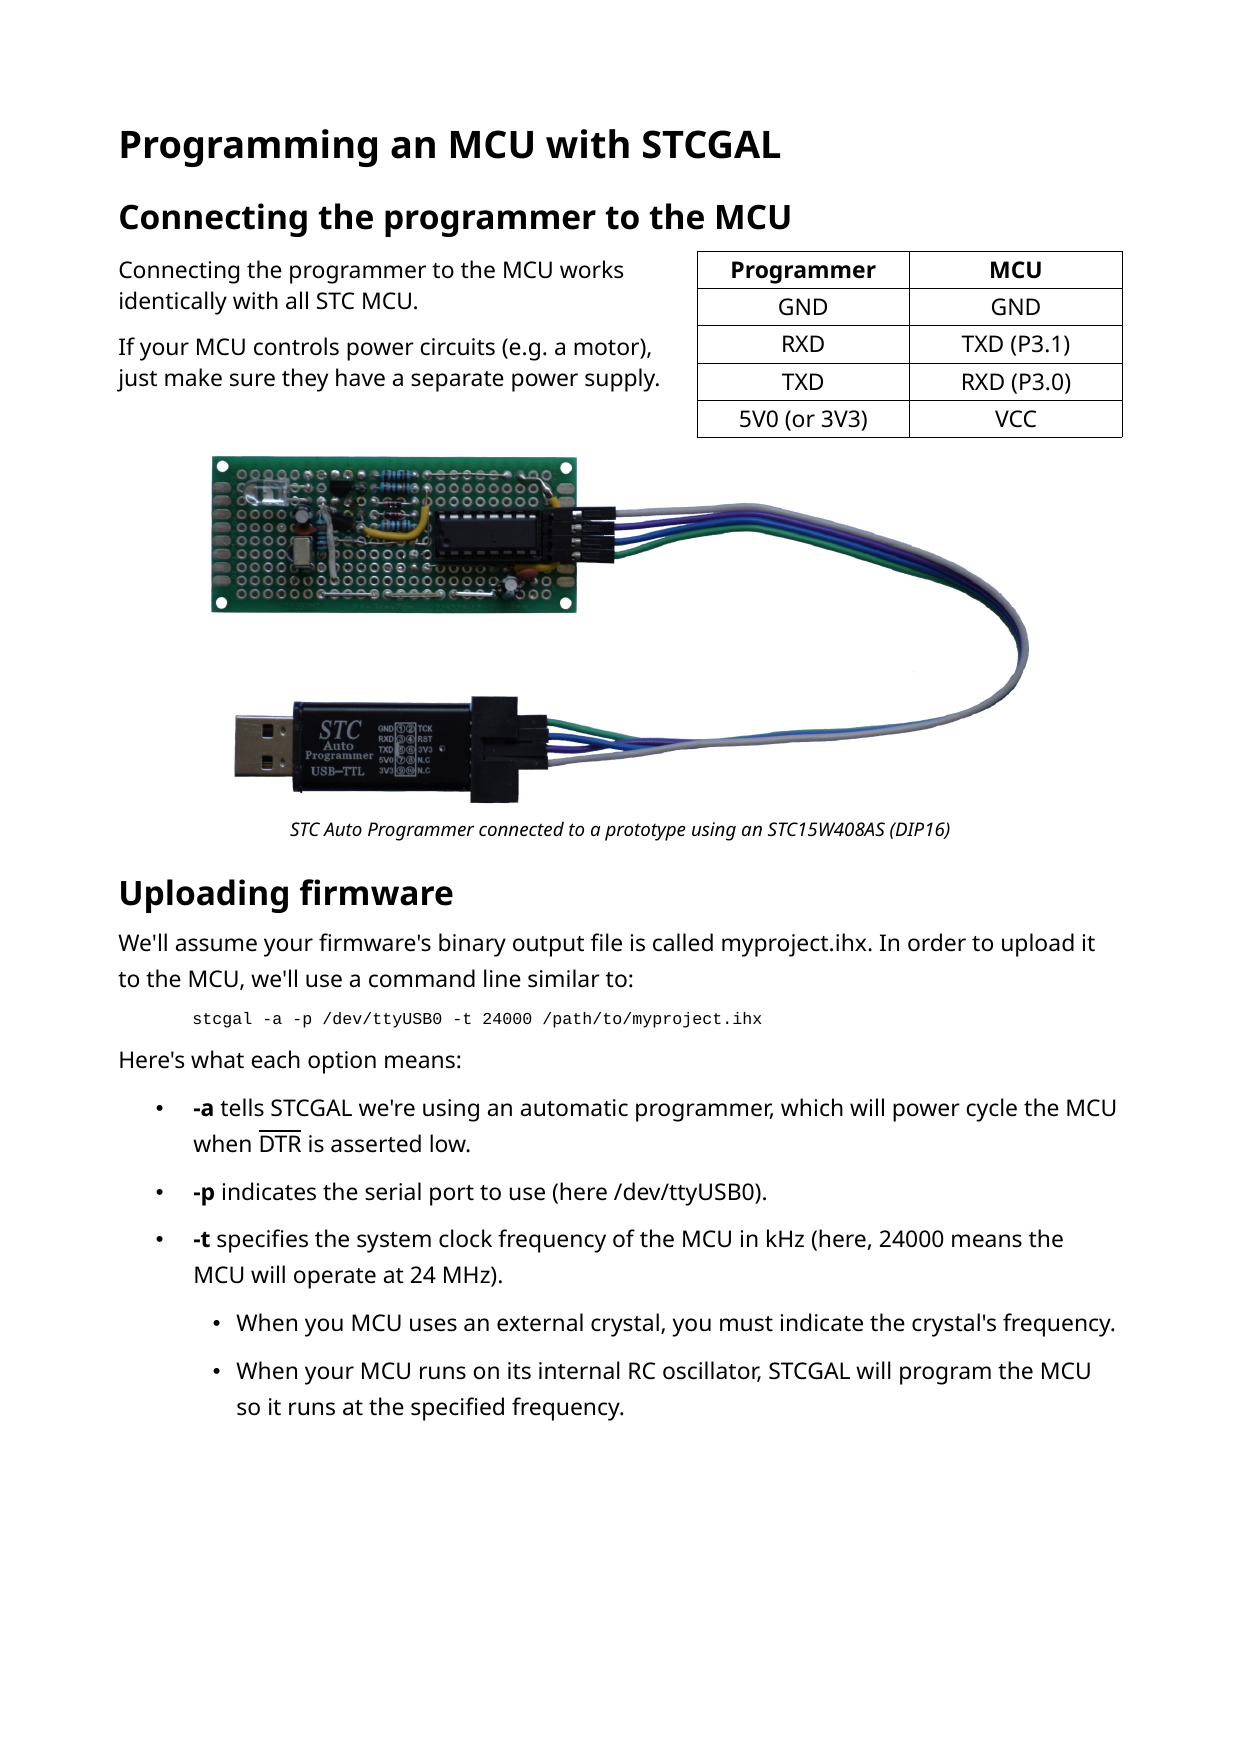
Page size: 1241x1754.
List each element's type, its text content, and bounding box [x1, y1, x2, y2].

table_header Programmer [698, 252, 909, 288]
table_cell GND [910, 289, 1122, 325]
picture [203, 448, 1037, 813]
table_cell TXD [698, 364, 909, 399]
list -p indicates the serial port to use (here /dev/ttyUSB0). [156, 1176, 1122, 1207]
subtitle Connecting the programmer to the MCU [118, 193, 1122, 239]
table_cell 5V0 (or 3V3) [698, 401, 909, 437]
list -a tells STCGAL we're using an automatic programmer, which will power cycle the MCU when DTR is asserted low. [156, 1092, 1122, 1159]
text We'll assume your firmware's binary output file is called myproject.ihx. In order to upload it to the MCU, we'll use a command line similar to: [118, 927, 1122, 994]
table_header Connecting the programmer to the MCU works identically with all STC MCU. If your MCU controls power circuits (e.g. a motor), just make sure they have a separate power supply. [118, 251, 697, 437]
table_cell RXD [698, 326, 909, 362]
list When you MCU uses an external crystal, you must indicate the crystal's frequency. [213, 1307, 1122, 1338]
list -t specifies the system clock frequency of the MCU in kHz (here, 24000 means the MCU will operate at 24 MHz). [156, 1223, 1122, 1291]
subtitle Programming an MCU with STCGAL [118, 118, 1122, 170]
list When your MCU runs on its internal RC oscillator, STCGAL will program the MCU so it runs at the specified frequency. [213, 1355, 1122, 1422]
text Here's what each option means: [118, 1044, 1122, 1076]
table_cell GND [698, 289, 909, 325]
text stcgal -a -p /dev/ttyUSB0 -t 24000 /path/to/myproject.ihx [118, 1011, 1122, 1029]
text STC Auto Programmer connected to a prototype using an STC15W408AS (DIP16) [118, 449, 1122, 842]
table_cell RXD (P3.0) [910, 364, 1122, 399]
table_header MCU [910, 252, 1122, 288]
subtitle Uploading firmware [118, 869, 1122, 915]
table_cell VCC [910, 401, 1122, 437]
table_cell TXD (P3.1) [910, 326, 1122, 362]
